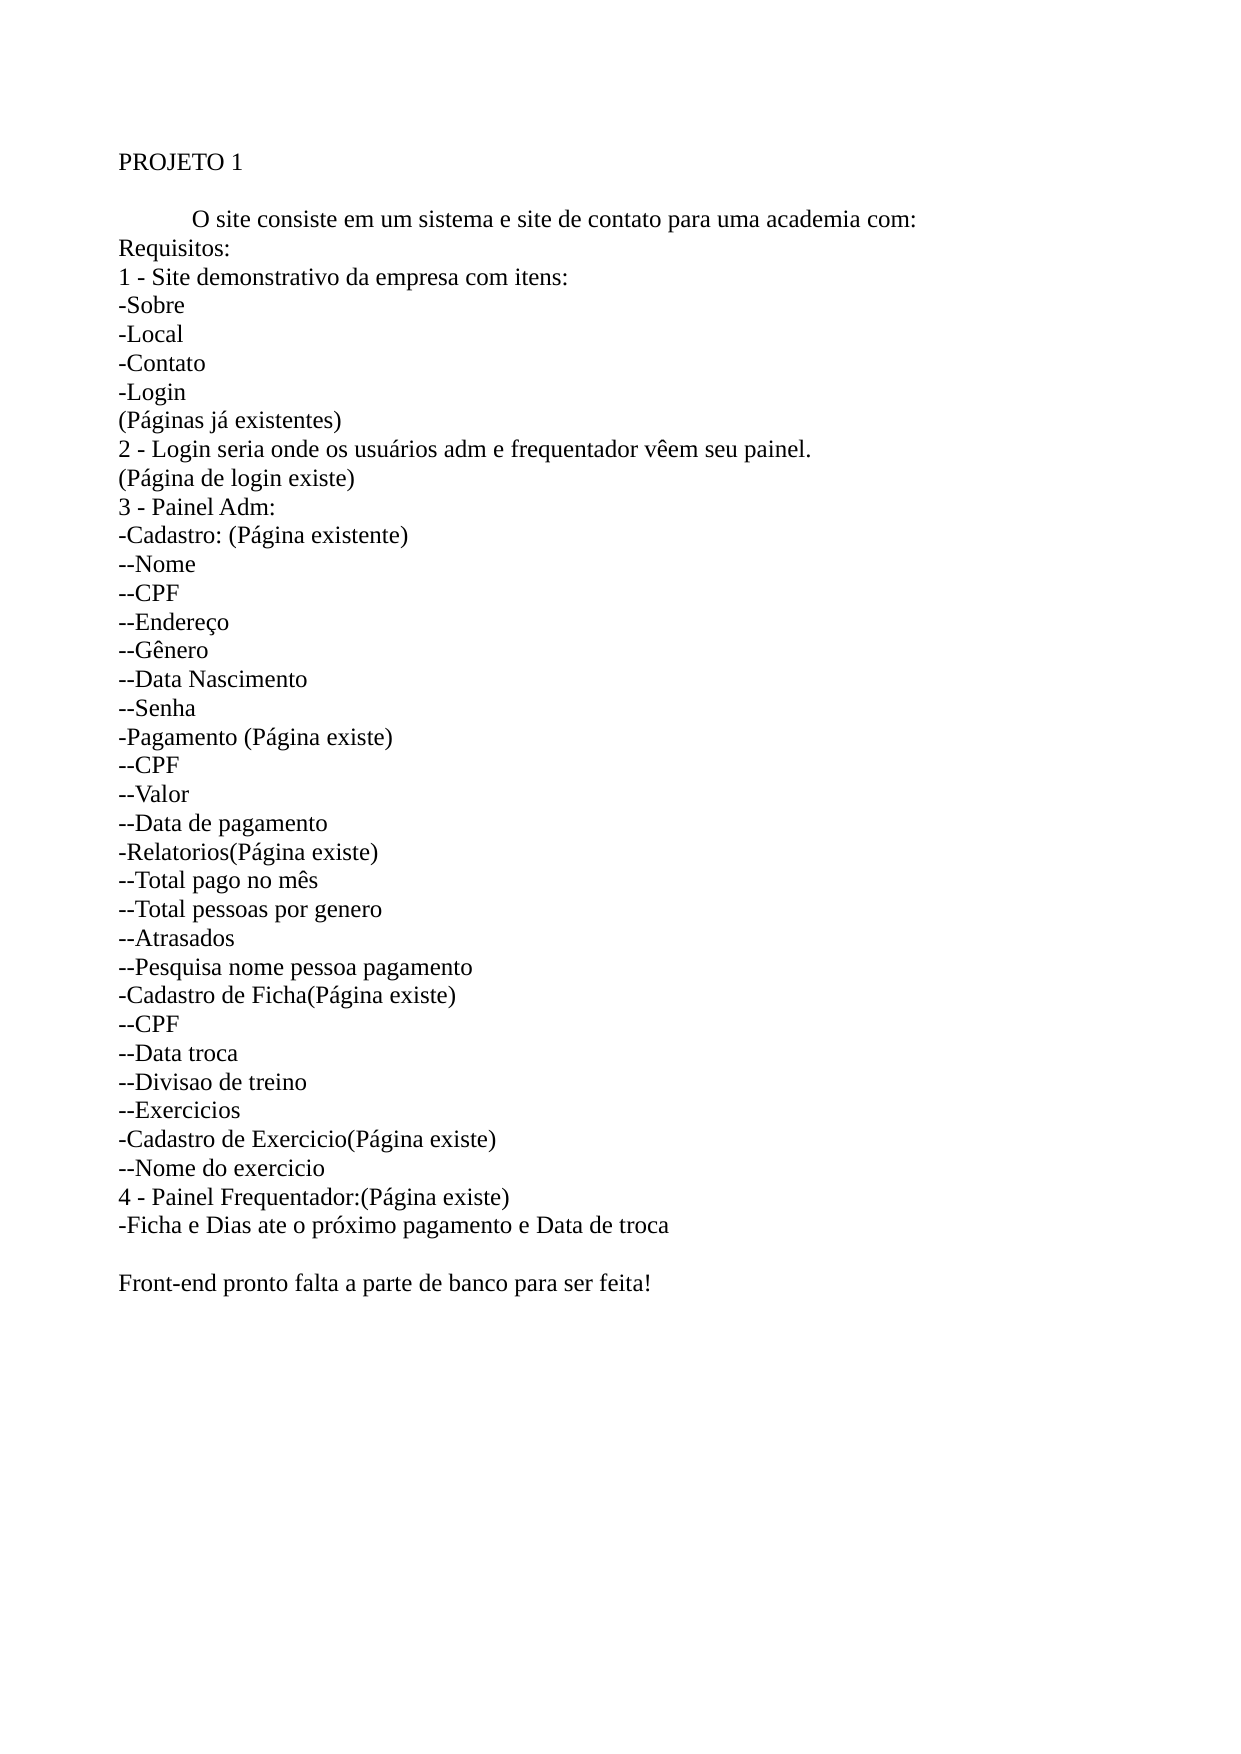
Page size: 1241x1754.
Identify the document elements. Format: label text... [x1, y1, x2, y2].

text -Cadastro de Exercicio(Página existe) [118, 1124, 1122, 1153]
text --Total pessoas por genero [118, 894, 1122, 923]
text -Sobre [118, 291, 1122, 319]
text --CPF [118, 578, 1122, 607]
text --Data Nascimento [118, 664, 1122, 693]
text -Relatorios(Página existe) [118, 837, 1122, 866]
text -Pagamento (Página existe) [118, 722, 1122, 751]
text -Local [118, 319, 1122, 348]
text -Contato [118, 348, 1122, 377]
text --Exercicios [118, 1096, 1122, 1124]
text -Ficha e Dias ate o próximo pagamento e Data de troca [118, 1211, 1122, 1239]
text (Página de login existe) [118, 463, 1122, 492]
text 3 - Painel Adm: [118, 492, 1122, 521]
text --Senha [118, 693, 1122, 722]
text Front-end pronto falta a parte de banco para ser feita! [118, 1268, 1122, 1297]
text -Login [118, 377, 1122, 406]
text --Nome do exercicio [118, 1153, 1122, 1182]
text 4 - Painel Frequentador:(Página existe) [118, 1182, 1122, 1211]
text (Páginas já existentes) [118, 406, 1122, 434]
text --Nome [118, 549, 1122, 578]
text PROJETO 1 [118, 147, 1122, 176]
text --Total pago no mês [118, 866, 1122, 894]
text --CPF [118, 751, 1122, 779]
text O site consiste em um sistema e site de contato para uma academia com: [118, 204, 1122, 233]
text Requisitos: [118, 233, 1122, 262]
text -Cadastro de Ficha(Página existe) [118, 981, 1122, 1009]
text --Atrasados [118, 923, 1122, 952]
text --Divisao de treino [118, 1067, 1122, 1096]
text --Gênero [118, 636, 1122, 664]
text --Endereço [118, 607, 1122, 636]
text 1 - Site demonstrativo da empresa com itens: [118, 262, 1122, 291]
text --Pesquisa nome pessoa pagamento [118, 952, 1122, 981]
text --Valor [118, 779, 1122, 808]
text --Data de pagamento [118, 808, 1122, 837]
text --Data troca [118, 1038, 1122, 1067]
text -Cadastro: (Página existente) [118, 521, 1122, 549]
text --CPF [118, 1009, 1122, 1038]
text 2 - Login seria onde os usuários adm e frequentador vêem seu painel. [118, 434, 1122, 463]
